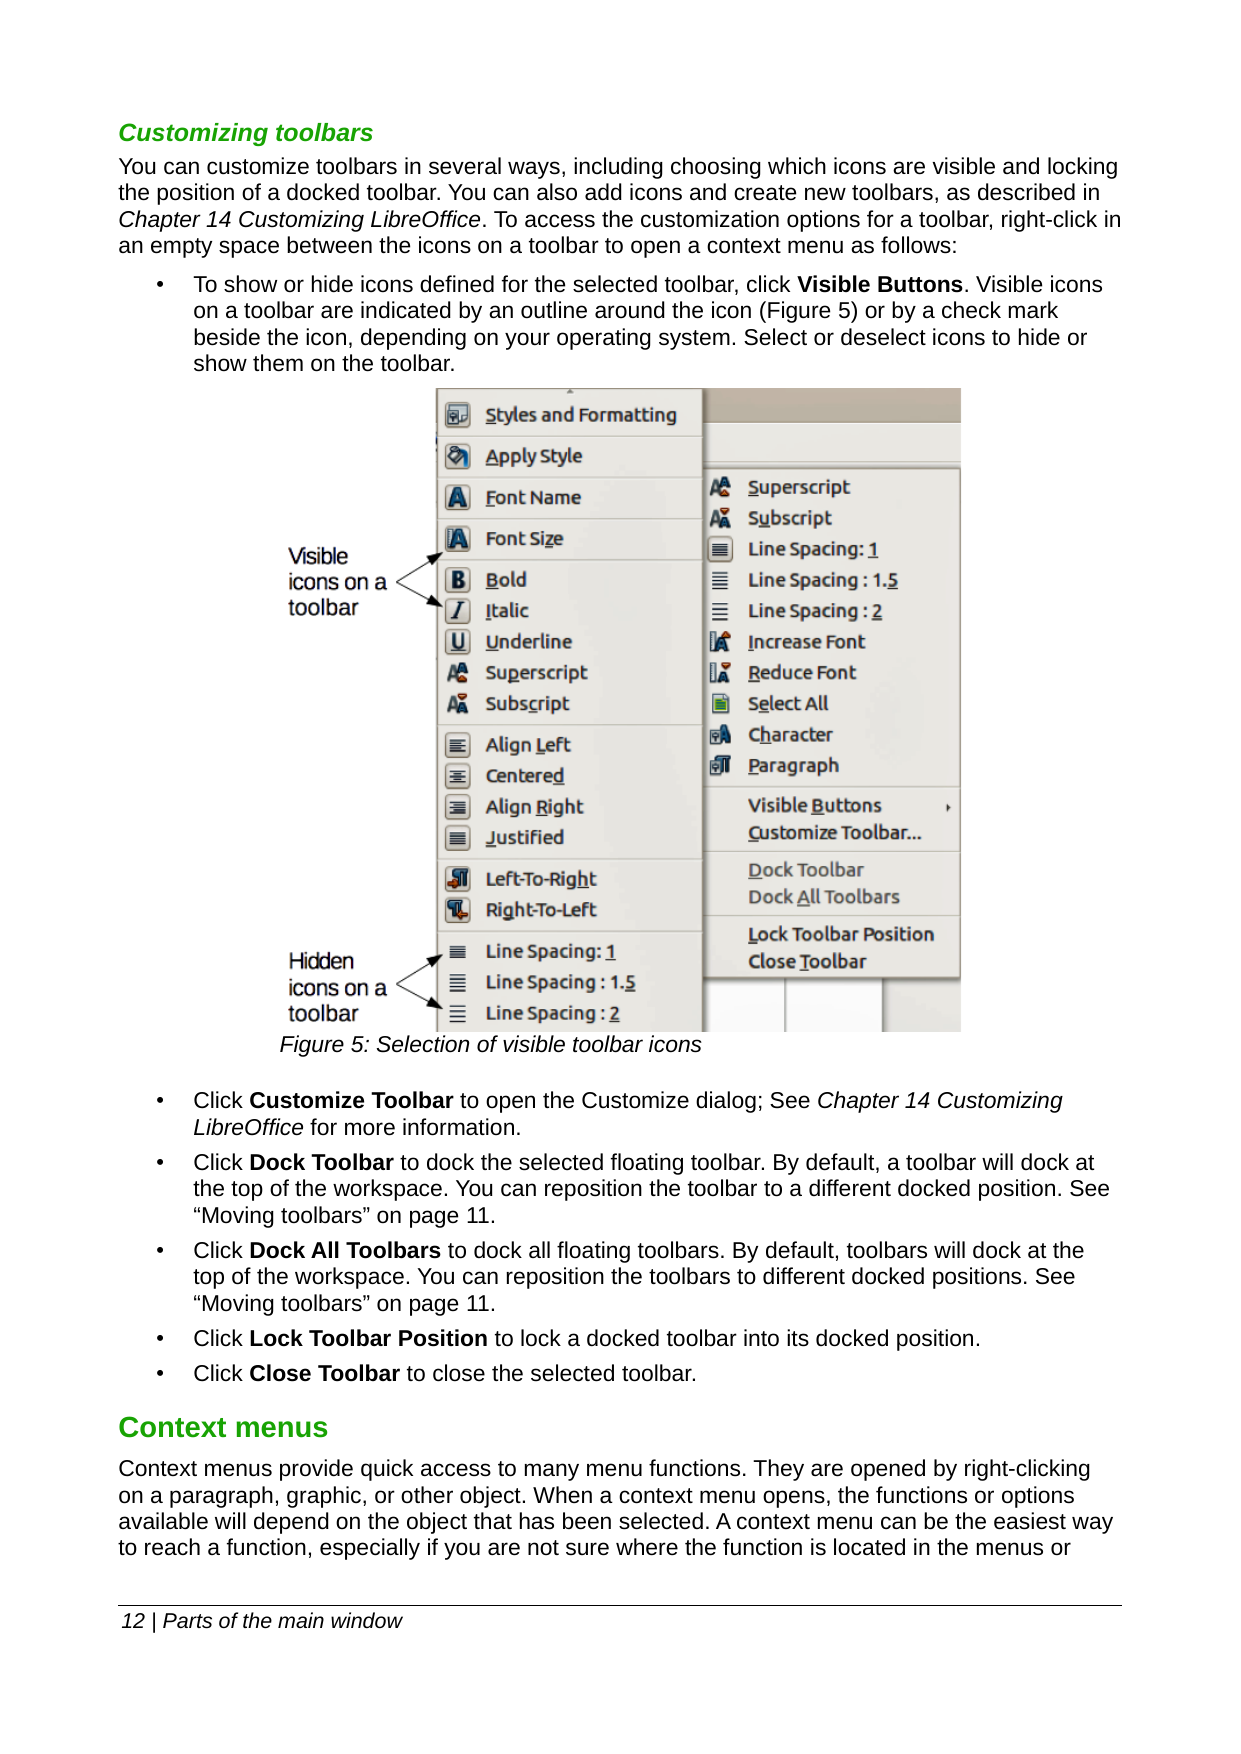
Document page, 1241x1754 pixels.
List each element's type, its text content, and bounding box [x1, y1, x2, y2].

text You can customize toolbars in several ways, including choosing which icons are visible and locking the position of a docked toolbar. You can also add icons and create new toolbars, as described in Chapter 14 Customizing LibreOffice. To access the customization options for a toolbar, right-click in an empty space between the icons on a toolbar to open a context menu as follows: [118, 153, 1122, 258]
text Context menus provide quick access to many menu functions. They are opened by right-clicking on a paragraph, graphic, or other object. When a context menu opens, the functions or options available will depend on the object that has been selected. A context menu can be the easiest way to reach a function, especially if you are not sure where the function is located in the menus or [118, 1455, 1122, 1561]
subtitle Customizing toolbars [118, 118, 1122, 147]
list Click Customize Toolbar to open the Customize dialog; See Chapter 14 Customizing LibreOffice for more information. [156, 1087, 1122, 1140]
list Click Dock All Toolbars to dock all floating toolbars. By default, toolbars will dock at the top of the workspace. You can reposition the toolbars to different docked positions. See “Moving toolbars” on page 11. [156, 1237, 1122, 1316]
list To show or hide icons defined for the selected toolbar, click Visible Buttons. Visible icons on a toolbar are indicated by an outline around the icon (Figure 5) or by a check mark beside the icon, depending on your operating system. Select or deselect icons to hide or show them on the toolbar. [156, 271, 1122, 376]
picture [279, 388, 962, 1032]
subtitle Context menus [118, 1410, 1122, 1443]
text Figure 5: Selection of visible toolbar icons [279, 1032, 961, 1058]
list Click Lock Toolbar Position to lock a docked toolbar into its docked position. [156, 1325, 1122, 1351]
list Click Close Toolbar to close the selected toolbar. [156, 1360, 1122, 1386]
list Click Dock Toolbar to dock the selected floating toolbar. By default, a toolbar will dock at the top of the workspace. You can reposition the toolbar to a different docked position. See “Moving toolbars” on page 11. [156, 1149, 1122, 1228]
